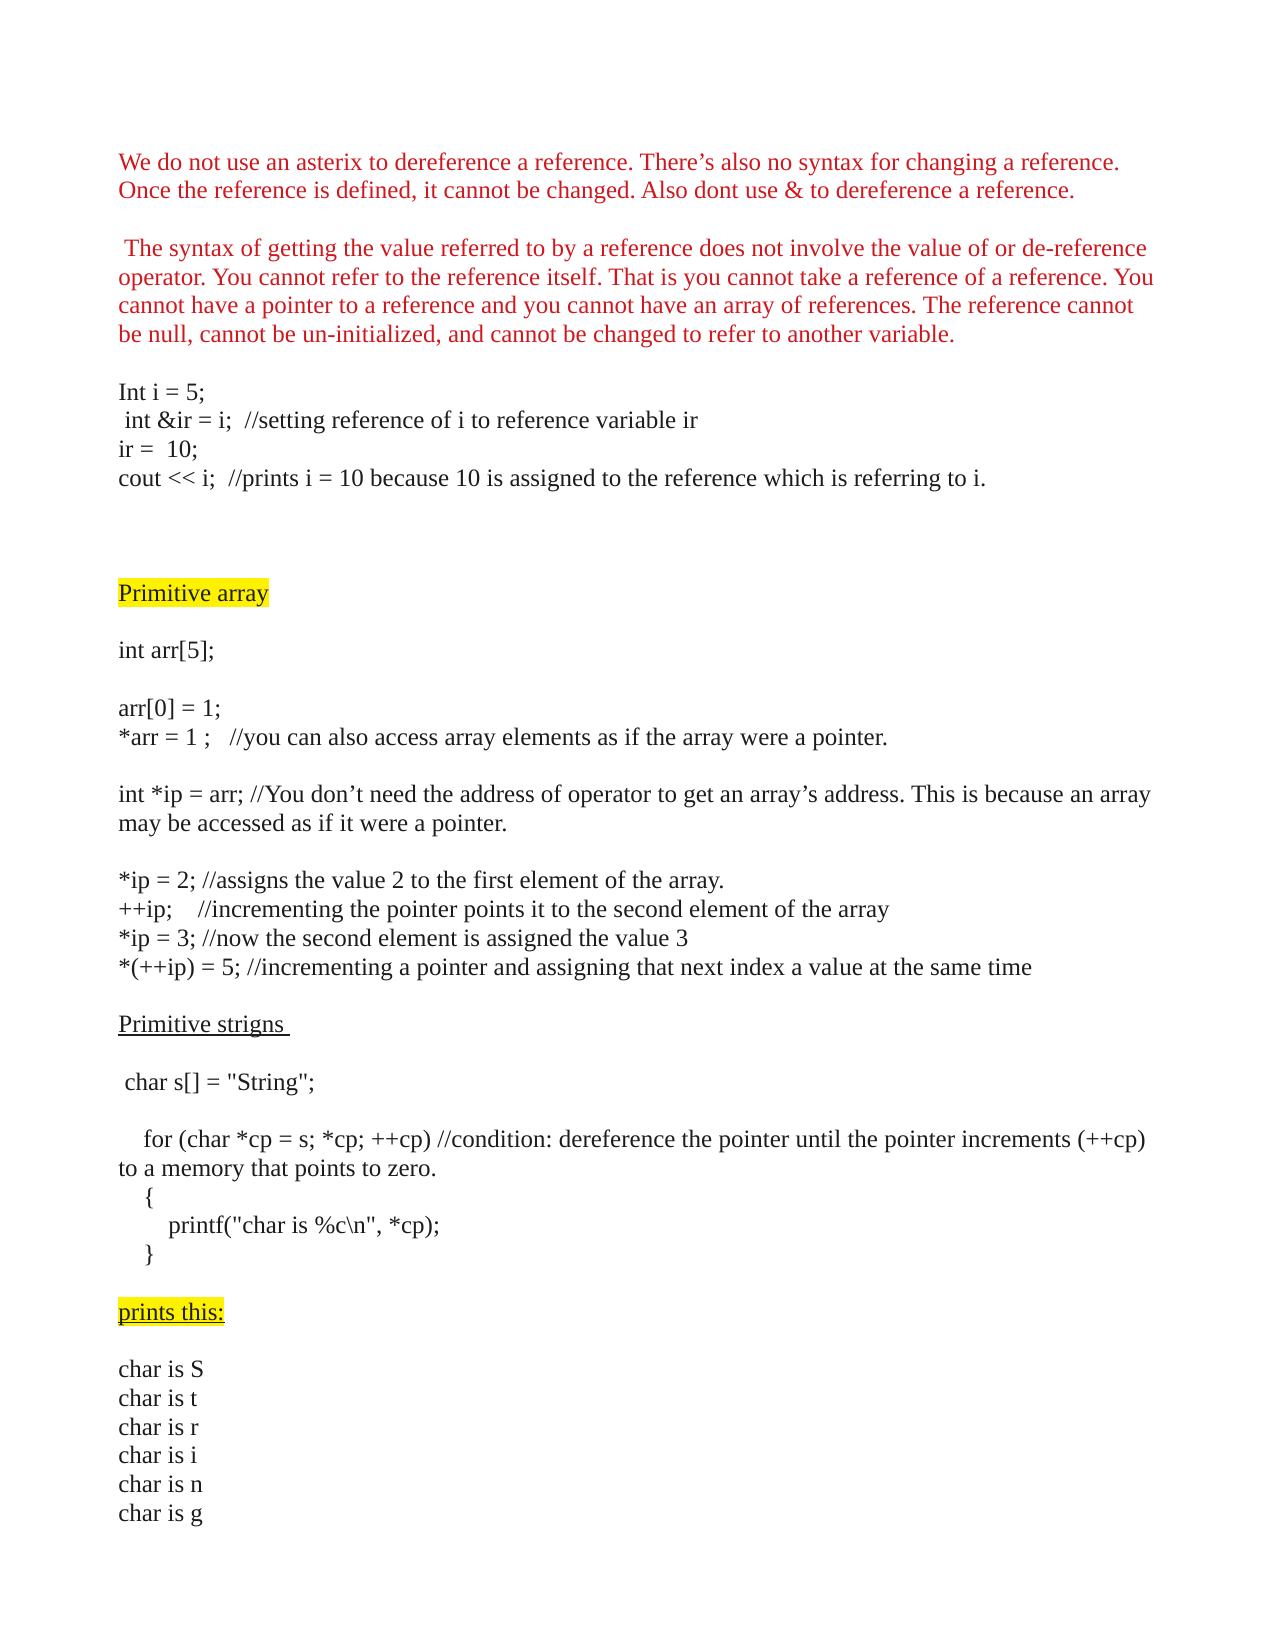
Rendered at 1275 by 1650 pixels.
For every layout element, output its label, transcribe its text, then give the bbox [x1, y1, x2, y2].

text The syntax of getting the value referred to by a reference does not involve the value of or de-reference operator. You cannot refer to the reference itself. That is you cannot take a reference of a reference. You cannot have a pointer to a reference and you cannot have an array of references. The reference cannot be null, cannot be un-initialized, and cannot be changed to refer to another variable. [118, 233, 1157, 348]
text for (char *cp = s; *cp; ++cp) //condition: dereference the pointer until the pointer increments (++cp) to a memory that points to zero. [118, 1124, 1157, 1182]
text *ip = 2; //assigns the value 2 to the first element of the array. [118, 866, 1157, 894]
text arr[0] = 1; [118, 693, 1157, 722]
text { [118, 1182, 1157, 1211]
text char is i [118, 1441, 1157, 1469]
text We do not use an asterix to dereference a reference. There’s also no syntax for changing a reference. Once the reference is defined, it cannot be changed. Also dont use & to dereference a reference. [118, 147, 1157, 204]
text char s[] = "String"; [118, 1067, 1157, 1096]
text prints this: [118, 1297, 1157, 1326]
text char is g [118, 1498, 1157, 1527]
text Int i = 5; [118, 377, 1157, 406]
text char is r [118, 1412, 1157, 1441]
text } [118, 1239, 1157, 1268]
text char is S [118, 1354, 1157, 1383]
text ir = 10; [118, 434, 1157, 463]
text int arr[5]; [118, 636, 1157, 664]
text Primitive strigns [118, 1009, 1157, 1038]
text char is n [118, 1469, 1157, 1498]
text ++ip; //incrementing the pointer points it to the second element of the array [118, 894, 1157, 923]
text printf("char is %c\n", *cp); [118, 1211, 1157, 1239]
text Primitive array [118, 578, 1157, 607]
text *ip = 3; //now the second element is assigned the value 3 [118, 923, 1157, 952]
text char is t [118, 1383, 1157, 1412]
text int &ir = i; //setting reference of i to reference variable ir [118, 406, 1157, 434]
text *(++ip) = 5; //incrementing a pointer and assigning that next index a value at the same time [118, 952, 1157, 981]
text int *ip = arr; //You don’t need the address of operator to get an array’s address. This is because an array may be accessed as if it were a pointer. [118, 779, 1157, 837]
text *arr = 1 ; //you can also access array elements as if the array were a pointer. [118, 722, 1157, 751]
text cout << i; //prints i = 10 because 10 is assigned to the reference which is referring to i. [118, 463, 1157, 492]
